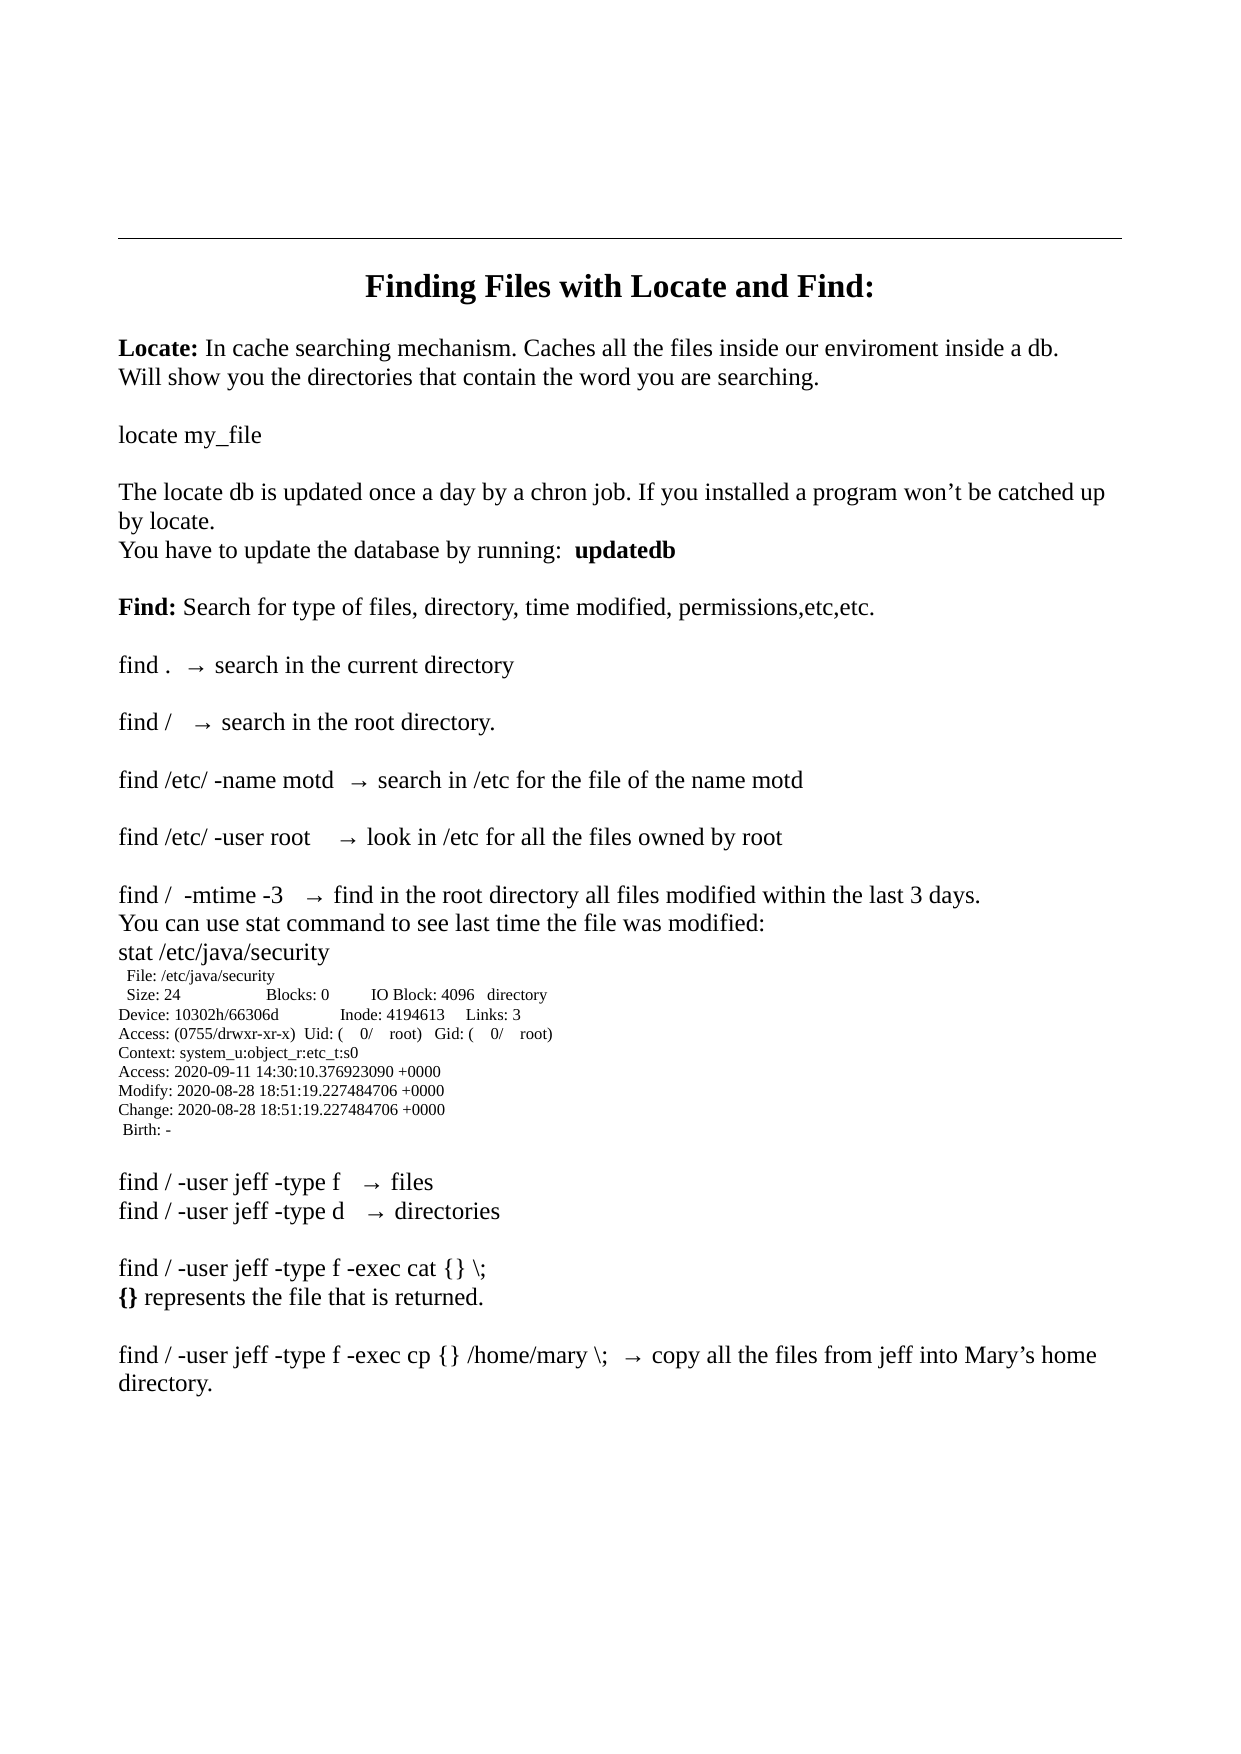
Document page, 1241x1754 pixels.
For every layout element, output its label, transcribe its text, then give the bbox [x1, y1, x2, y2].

text find /etc/ -name motd → search in /etc for the file of the name motd [118, 765, 1122, 793]
text find / -user jeff -type d → directories [118, 1196, 1122, 1225]
text Access: (0755/drwxr-xr-x) Uid: ( 0/ root) Gid: ( 0/ root) [118, 1023, 1122, 1043]
text You can use stat command to see last time the file was modified: [118, 908, 1122, 937]
text Birth: - [118, 1119, 1122, 1138]
text find / -mtime -3 → find in the root directory all files modified within the last 3 days. [118, 880, 1122, 908]
text Size: 24 Blocks: 0 IO Block: 4096 directory [118, 985, 1122, 1004]
text Access: 2020-09-11 14:30:10.376923090 +0000 [118, 1062, 1122, 1081]
text {} represents the file that is returned. [118, 1282, 1122, 1311]
text find /etc/ -user root → look in /etc for all the files owned by root [118, 822, 1122, 851]
text find / -user jeff -type f → files [118, 1167, 1122, 1196]
text Change: 2020-08-28 18:51:19.227484706 +0000 [118, 1100, 1122, 1119]
text locate my_file [118, 420, 1122, 448]
text Find: Search for type of files, directory, time modified, permissions,etc,etc. [118, 592, 1122, 621]
text File: /etc/java/security [118, 966, 1122, 985]
text Finding Files with Locate and Find: [118, 266, 1122, 305]
text You have to update the database by running: updatedb [118, 535, 1122, 563]
text Context: system_u:object_r:etc_t:s0 [118, 1043, 1122, 1062]
text find . → search in the current directory [118, 650, 1122, 678]
text Modify: 2020-08-28 18:51:19.227484706 +0000 [118, 1081, 1122, 1100]
text find / -user jeff -type f -exec cp {} /home/mary \; → copy all the files from jeff into Mary’s home directory. [118, 1340, 1122, 1397]
text Locate: In cache searching mechanism. Caches all the files inside our enviroment inside a db. [118, 333, 1122, 362]
text The locate db is updated once a day by a chron job. If you installed a program won’t be catched up by locate. [118, 477, 1122, 535]
text find / -user jeff -type f -exec cat {} \; [118, 1253, 1122, 1282]
text stat /etc/java/security [118, 937, 1122, 966]
text Device: 10302h/66306d Inode: 4194613 Links: 3 [118, 1004, 1122, 1023]
text Will show you the directories that contain the word you are searching. [118, 362, 1122, 391]
text find / → search in the root directory. [118, 707, 1122, 736]
